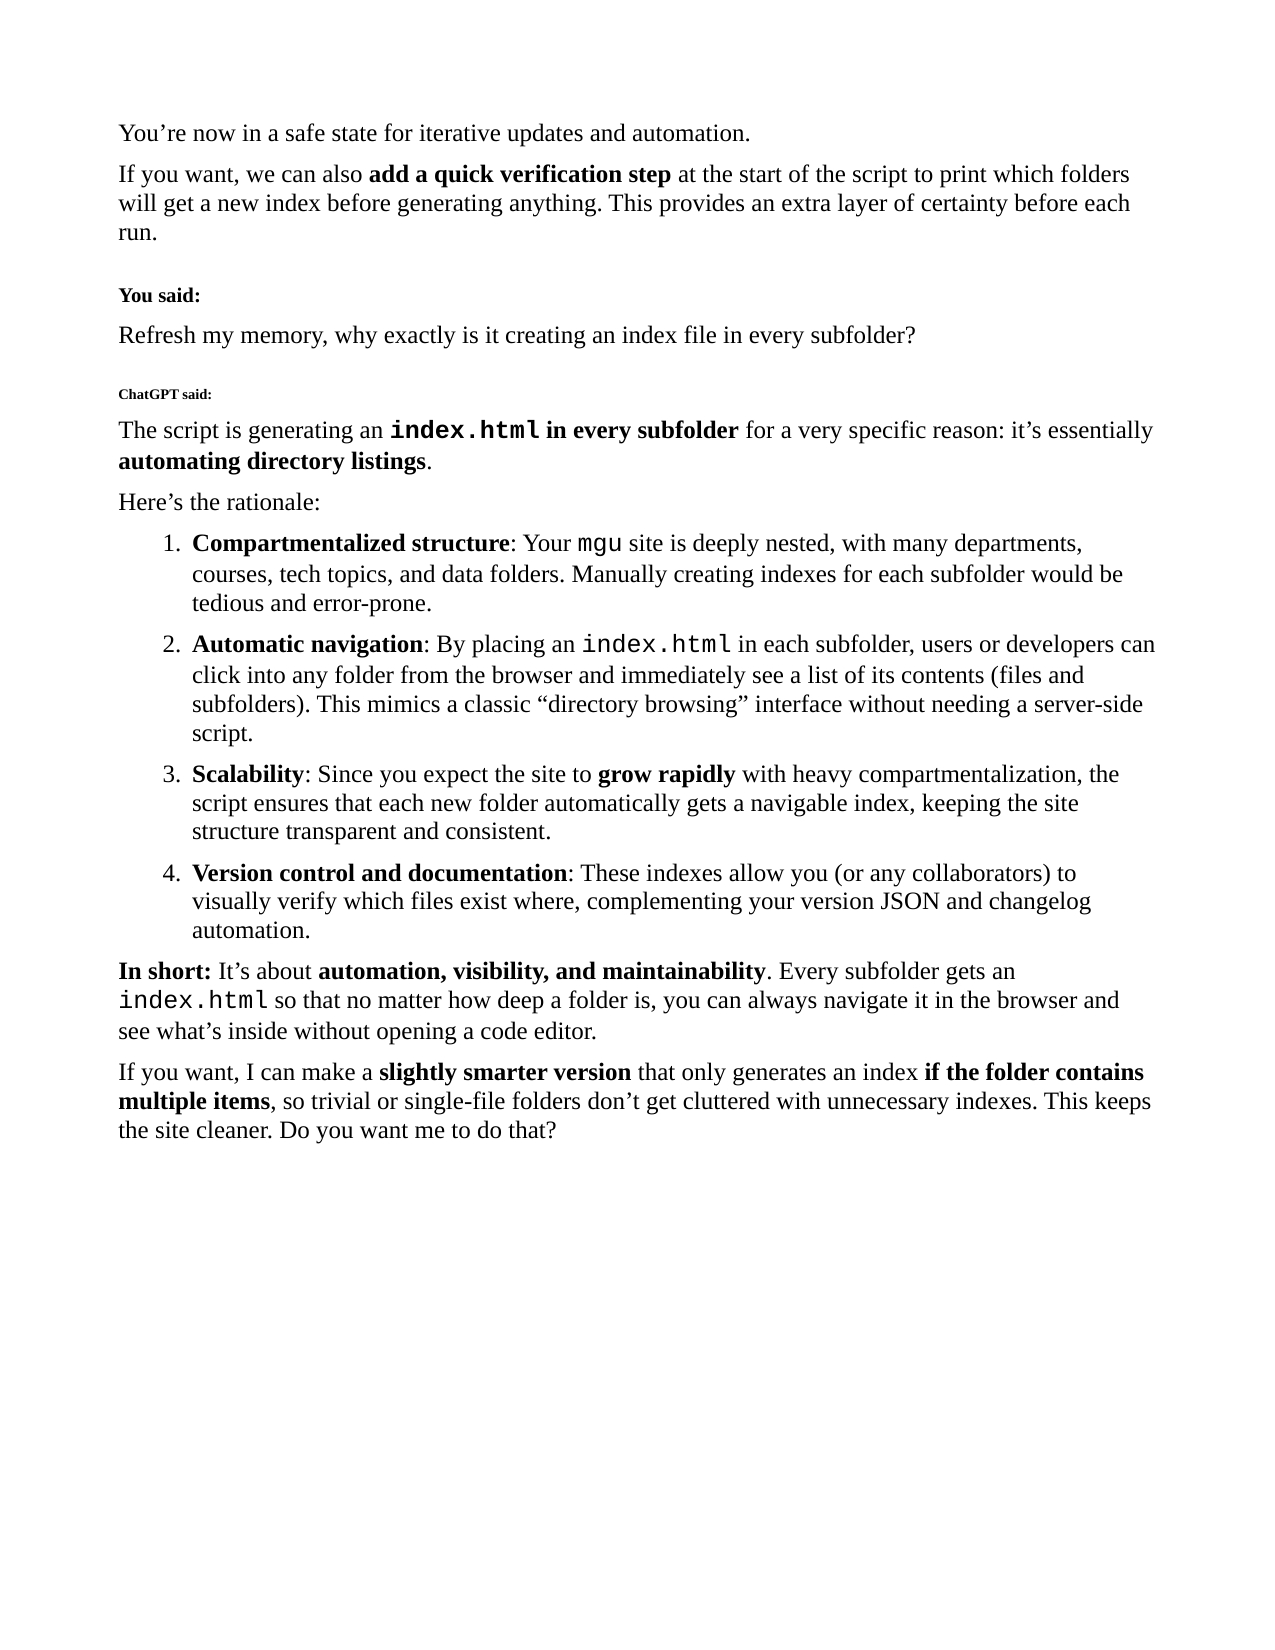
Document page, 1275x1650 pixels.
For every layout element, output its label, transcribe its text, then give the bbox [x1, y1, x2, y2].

list Compartmentalized structure: Your mgu site is deeply nested, with many departments, courses, tech topics, and data folders. Manually creating indexes for each subfolder would be tedious and error-prone. [162, 528, 1157, 617]
text Here’s the rationale: [118, 487, 1157, 516]
text If you want, I can make a slightly smarter version that only generates an index if the folder contains multiple items, so trivial or single-file folders don’t get cluttered with unnecessary indexes. This keeps the site cleaner. Do you want me to do that? [118, 1057, 1157, 1143]
list Version control and documentation: These indexes allow you (or any collaborators) to visually verify which files exist where, complementing your version JSON and changelog automation. [162, 858, 1157, 944]
text In short: It’s about automation, visibility, and maintainability. Every subfolder gets an index.html so that no matter how deep a folder is, you can always navigate it in the browser and see what’s inside without opening a code editor. [118, 956, 1157, 1045]
text If you want, we can also add a quick verification step at the start of the script to print which folders will get a new index before generating anything. This provides an extra layer of certainty before each run. [118, 159, 1157, 246]
subtitle ChatGPT said: [118, 386, 1157, 403]
subtitle You said: [118, 283, 1157, 307]
list Automatic navigation: By placing an index.html in each subfolder, users or developers can click into any folder from the browser and immediately see a list of its contents (files and subfolders). This mimics a classic “directory browsing” interface without needing a server-side script. [162, 629, 1157, 746]
text The script is generating an index.html in every subfolder for a very specific reason: it’s essentially automating directory listings. [118, 415, 1157, 475]
list Scalability: Since you expect the site to grow rapidly with heavy compartmentalization, the script ensures that each new folder automatically gets a navigable index, keeping the site structure transparent and consistent. [162, 759, 1157, 845]
text Refresh my memory, why exactly is it creating an index file in every subfolder? [118, 320, 1157, 348]
text You’re now in a safe state for iterative updates and automation. [118, 118, 1157, 147]
